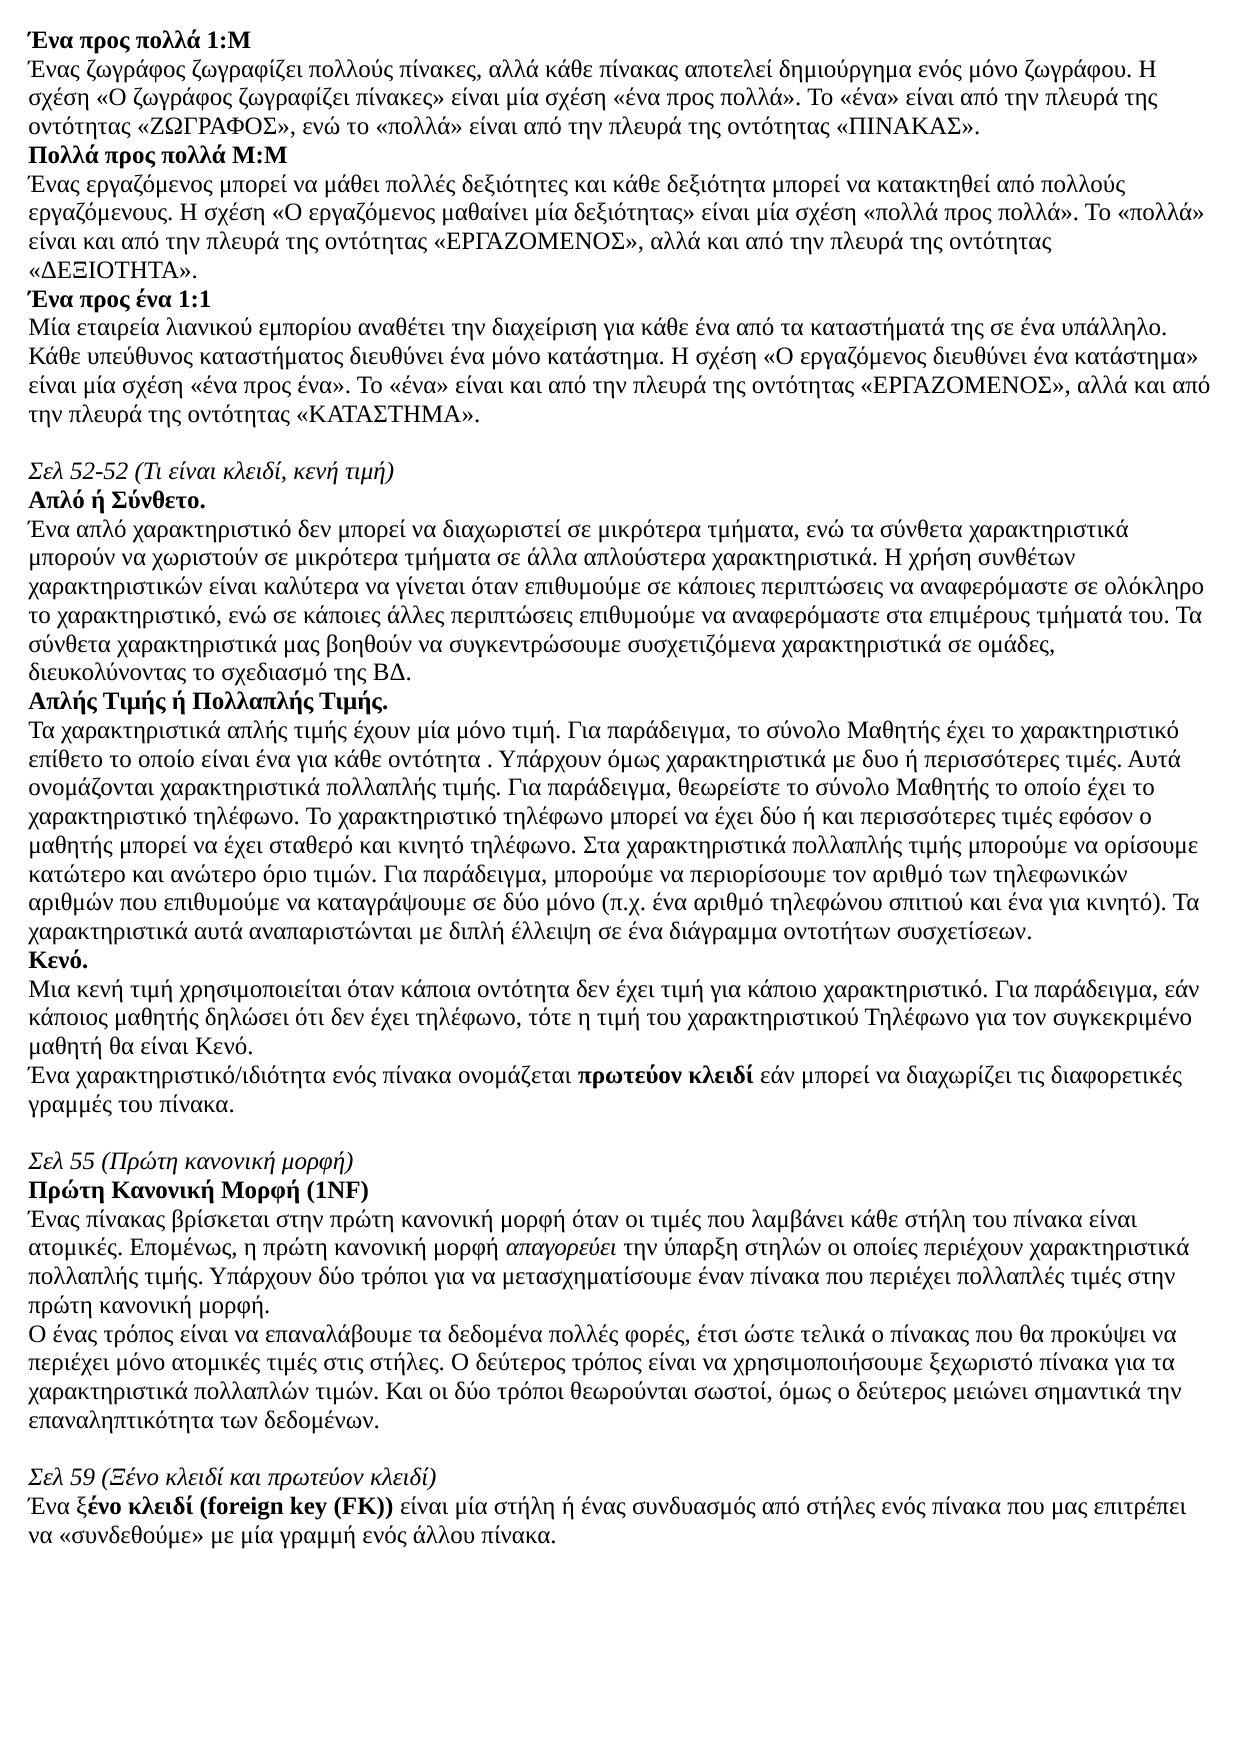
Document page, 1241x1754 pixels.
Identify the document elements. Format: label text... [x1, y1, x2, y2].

text Σελ 59 (Ξένο κλειδί και πρωτεύον κλειδί) [28, 1462, 1216, 1491]
text Ένας εργαζόμενος μπορεί να μάθει πολλές δεξιότητες και κάθε δεξιότητα μπορεί να κατακτηθεί από πολλούς εργαζόμενους. Η σχέση «Ο εργαζόμενος μαθαίνει μία δεξιότητας» είναι μία σχέση «πολλά προς πολλά». Το «πολλά» είναι και από την πλευρά της οντότητας «ΕΡΓΑΖΟΜΕΝΟΣ», αλλά και από την πλευρά της οντότητας «ΔΕΞΙΟΤΗΤΑ». [28, 169, 1216, 284]
text Πολλά προς πολλά M:Μ [28, 140, 1216, 169]
text Απλής Τιμής ή Πολλαπλής Τιμής. [28, 686, 1216, 715]
text Πρώτη Κανονική Μορφή (1NF) [28, 1175, 1216, 1204]
text Ένας πίνακας βρίσκεται στην πρώτη κανονική μορφή όταν οι τιμές που λαμβάνει κάθε στήλη του πίνακα είναι ατομικές. Επομένως, η πρώτη κανονική μορφή απαγορεύει την ύπαρξη στηλών οι οποίες περιέχουν χαρακτηριστικά πολλαπλής τιμής. Υπάρχουν δύο τρόποι για να μετασχηματίσουμε έναν πίνακα που περιέχει πολλαπλές τιμές στην πρώτη κανονική μορφή. [28, 1204, 1216, 1319]
text Ένας ζωγράφος ζωγραφίζει πολλούς πίνακες, αλλά κάθε πίνακας αποτελεί δημιούργημα ενός μόνο ζωγράφου. Η σχέση «Ο ζωγράφος ζωγραφίζει πίνακες» είναι μία σχέση «ένα προς πολλά». Το «ένα» είναι από την πλευρά της οντότητας «ΖΩΓΡΑΦΟΣ», ενώ το «πολλά» είναι από την πλευρά της οντότητας «ΠΙΝΑΚΑΣ». [28, 54, 1216, 140]
text Ένα προς ένα 1:1 [28, 284, 1216, 312]
text Κενό. [28, 945, 1216, 974]
text Ένα χαρακτηριστικό/ιδιότητα ενός πίνακα ονομάζεται πρωτεύον κλειδί εάν μπορεί να διαχωρίζει τις διαφορετικές γραμμές του πίνακα. [28, 1060, 1216, 1117]
text Ένα απλό χαρακτηριστικό δεν μπορεί να διαχωριστεί σε μικρότερα τμήματα, ενώ τα σύνθετα χαρακτηριστικά μπορούν να χωριστούν σε μικρότερα τμήματα σε άλλα απλούστερα χαρακτηριστικά. Η χρήση συνθέτων χαρακτηριστικών είναι καλύτερα να γίνεται όταν επιθυμούμε σε κάποιες περιπτώσεις να αναφερόμαστε σε ολόκληρο το χαρακτηριστικό, ενώ σε κάποιες άλλες περιπτώσεις επιθυμούμε να αναφερόμαστε στα επιμέρους τμήματά του. Τα σύνθετα χαρακτηριστικά μας βοηθούν να συγκεντρώσουμε συσχετιζόμενα χαρακτηριστικά σε ομάδες, διευκολύνοντας το σχεδιασμό της ΒΔ. [28, 514, 1216, 686]
text Σελ 52-52 (Τι είναι κλειδί, κενή τιμή) [28, 456, 1216, 485]
text Ένα ξένο κλειδί (foreign key (FK)) είναι μία στήλη ή ένας συνδυασμός από στήλες ενός πίνακα που μας επιτρέπει να «συνδεθούμε» με μία γραμμή ενός άλλου πίνακα. [28, 1491, 1216, 1549]
text Τα χαρακτηριστικά απλής τιμής έχουν μία μόνο τιμή. Για παράδειγμα, το σύνολο Μαθητής έχει το χαρακτηριστικό επίθετο το οποίο είναι ένα για κάθε οντότητα . Υπάρχουν όμως χαρακτηριστικά με δυο ή περισσότερες τιμές. Αυτά ονομάζονται χαρακτηριστικά πολλαπλής τιμής. Για παράδειγμα, θεωρείστε το σύνολο Μαθητής το οποίο έχει το χαρακτηριστικό τηλέφωνο. Το χαρακτηριστικό τηλέφωνο μπορεί να έχει δύο ή και περισσότερες τιμές εφόσον ο μαθητής μπορεί να έχει σταθερό και κινητό τηλέφωνο. Στα χαρακτηριστικά πολλαπλής τιμής μπορούμε να ορίσουμε κατώτερο και ανώτερο όριο τιμών. Για παράδειγμα, μπορούμε να περιορίσουμε τον αριθμό των τηλεφωνικών αριθμών που επιθυμούμε να καταγράψουμε σε δύο μόνο (π.χ. ένα αριθμό τηλεφώνου σπιτιού και ένα για κινητό). Τα χαρακτηριστικά αυτά αναπαριστώνται με διπλή έλλειψη σε ένα διάγραμμα οντοτήτων συσχετίσεων. [28, 715, 1216, 945]
text Μία εταιρεία λιανικού εμπορίου αναθέτει την διαχείριση για κάθε ένα από τα καταστήματά της σε ένα υπάλληλο. Κάθε υπεύθυνος καταστήματος διευθύνει ένα μόνο κατάστημα. Η σχέση «Ο εργαζόμενος διευθύνει ένα κατάστημα» είναι μία σχέση «ένα προς ένα». Το «ένα» είναι και από την πλευρά της οντότητας «ΕΡΓΑΖΟΜΕΝΟΣ», αλλά και από την πλευρά της οντότητας «ΚΑΤΑΣΤΗΜΑ». [28, 312, 1216, 427]
text Απλό ή Σύνθετο. [28, 485, 1216, 514]
text Μια κενή τιμή χρησιμοποιείται όταν κάποια οντότητα δεν έχει τιμή για κάποιο χαρακτηριστικό. Για παράδειγμα, εάν κάποιος μαθητής δηλώσει ότι δεν έχει τηλέφωνο, τότε η τιμή του χαρακτηριστικού Τηλέφωνο για τον συγκεκριμένο μαθητή θα είναι Κενό. [28, 974, 1216, 1060]
text Ένα προς πολλά 1:M [28, 25, 1216, 54]
text Ο ένας τρόπος είναι να επαναλάβουμε τα δεδομένα πολλές φορές, έτσι ώστε τελικά ο πίνακας που θα προκύψει να περιέχει μόνο ατομικές τιμές στις στήλες. Ο δεύτερος τρόπος είναι να χρησιμοποιήσουμε ξεχωριστό πίνακα για τα χαρακτηριστικά πολλαπλών τιμών. Και οι δύο τρόποι θεωρούνται σωστοί, όμως ο δεύτερος μειώνει σημαντικά την επαναληπτικότητα των δεδομένων. [28, 1319, 1216, 1434]
text Σελ 55 (Πρώτη κανονική μορφή) [28, 1146, 1216, 1175]
